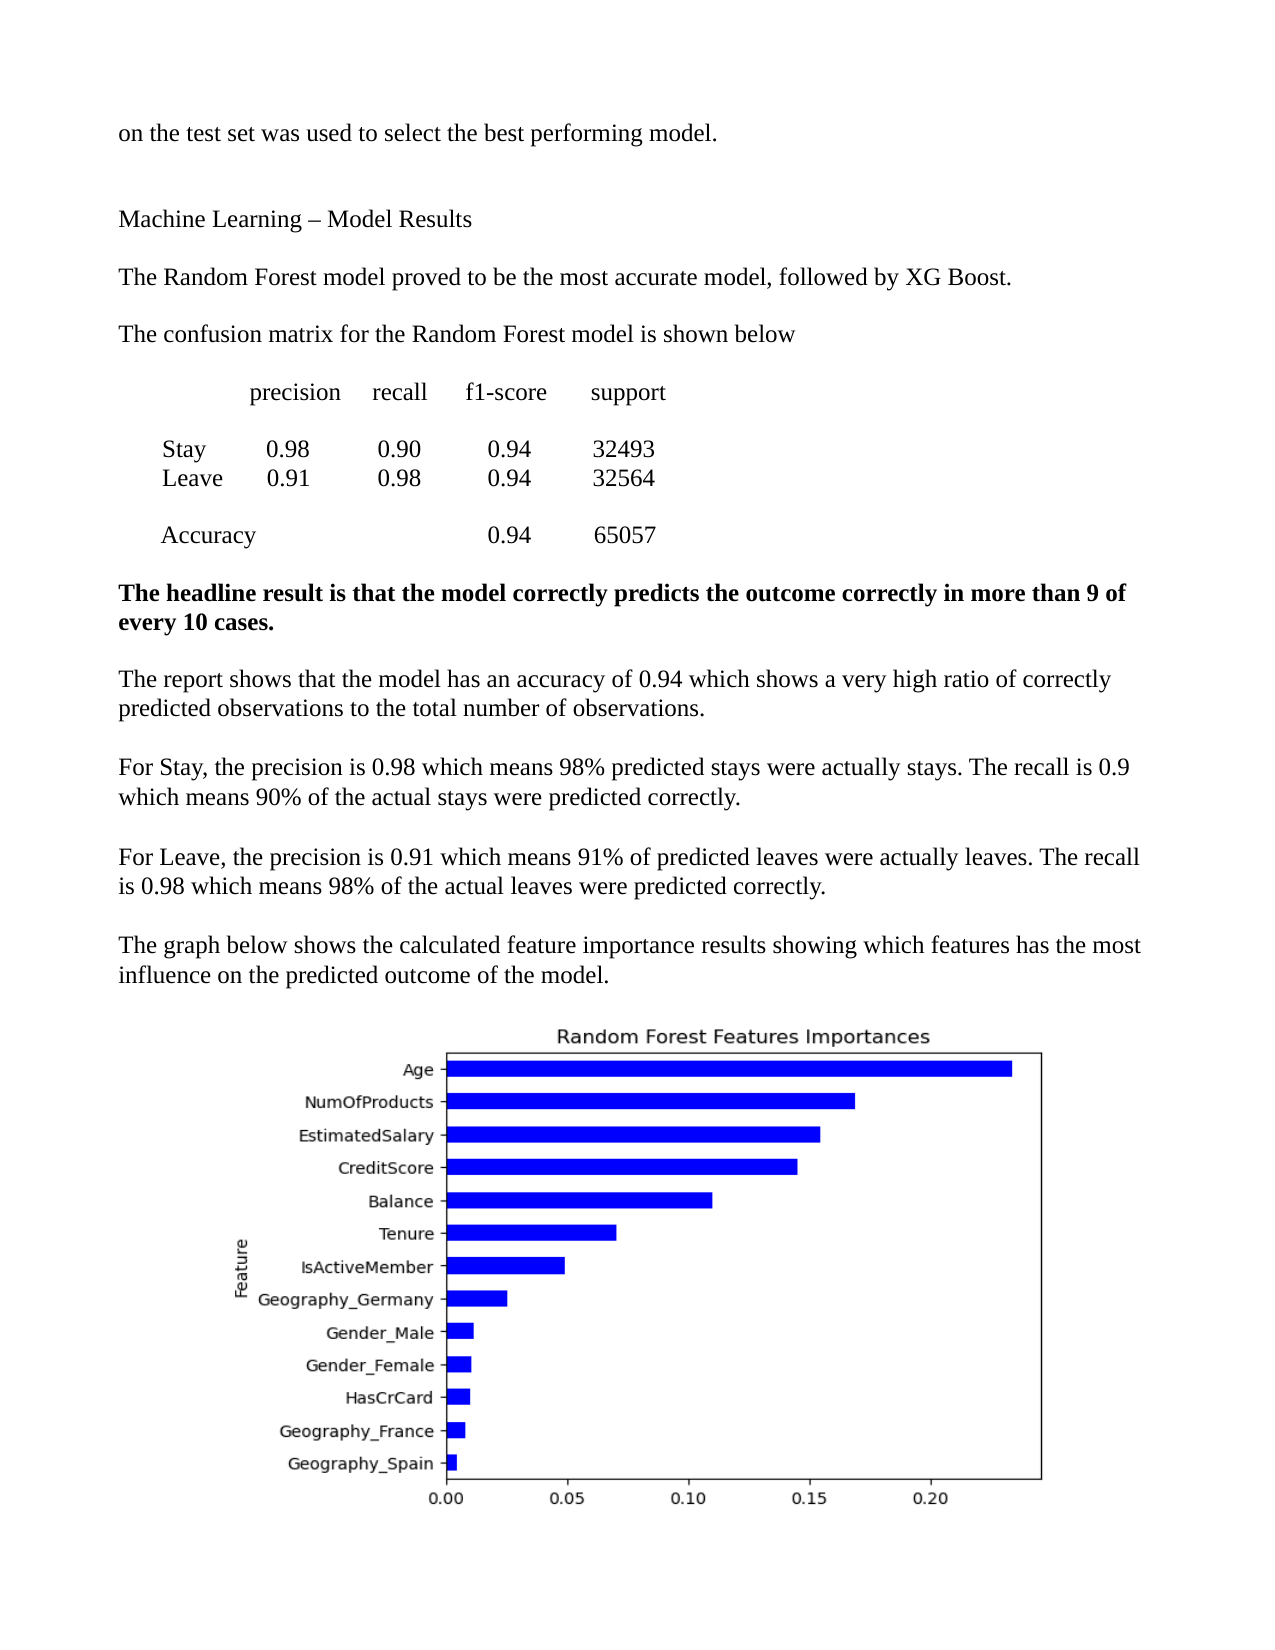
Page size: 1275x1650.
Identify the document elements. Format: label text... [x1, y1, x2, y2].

text The headline result is that the model correctly predicts the outcome correctly in more than 9 of every 10 cases. [118, 578, 1157, 636]
text The report shows that the model has an accuracy of 0.94 which shows a very high ratio of correctly predicted observations to the total number of observations. [118, 664, 1157, 722]
text The Random Forest model proved to be the most accurate model, followed by XG Boost. [118, 262, 1157, 291]
text on the test set was used to select the best performing model. [118, 118, 1157, 147]
text For Stay, the precision is 0.98 which means 98% predicted stays were actually stays. The recall is 0.9 which means 90% of the actual stays were predicted correctly. [118, 752, 1157, 811]
text precision recall f1-score support Stay 0.98 0.90 0.94 32493 Leave 0.91 0.98 0.94 32564 Accuracy 0.94 65057 [118, 377, 1157, 549]
text The graph below shows the calculated feature importance results showing which features has the most influence on the predicted outcome of the model. [118, 930, 1157, 989]
text The confusion matrix for the Random Forest model is shown below [118, 319, 1157, 348]
text Machine Learning – Model Results [118, 204, 1157, 233]
picture [222, 1018, 1053, 1518]
text For Leave, the precision is 0.91 which means 91% of predicted leaves were actually leaves. The recall is 0.98 which means 98% of the actual leaves were predicted correctly. [118, 841, 1157, 900]
